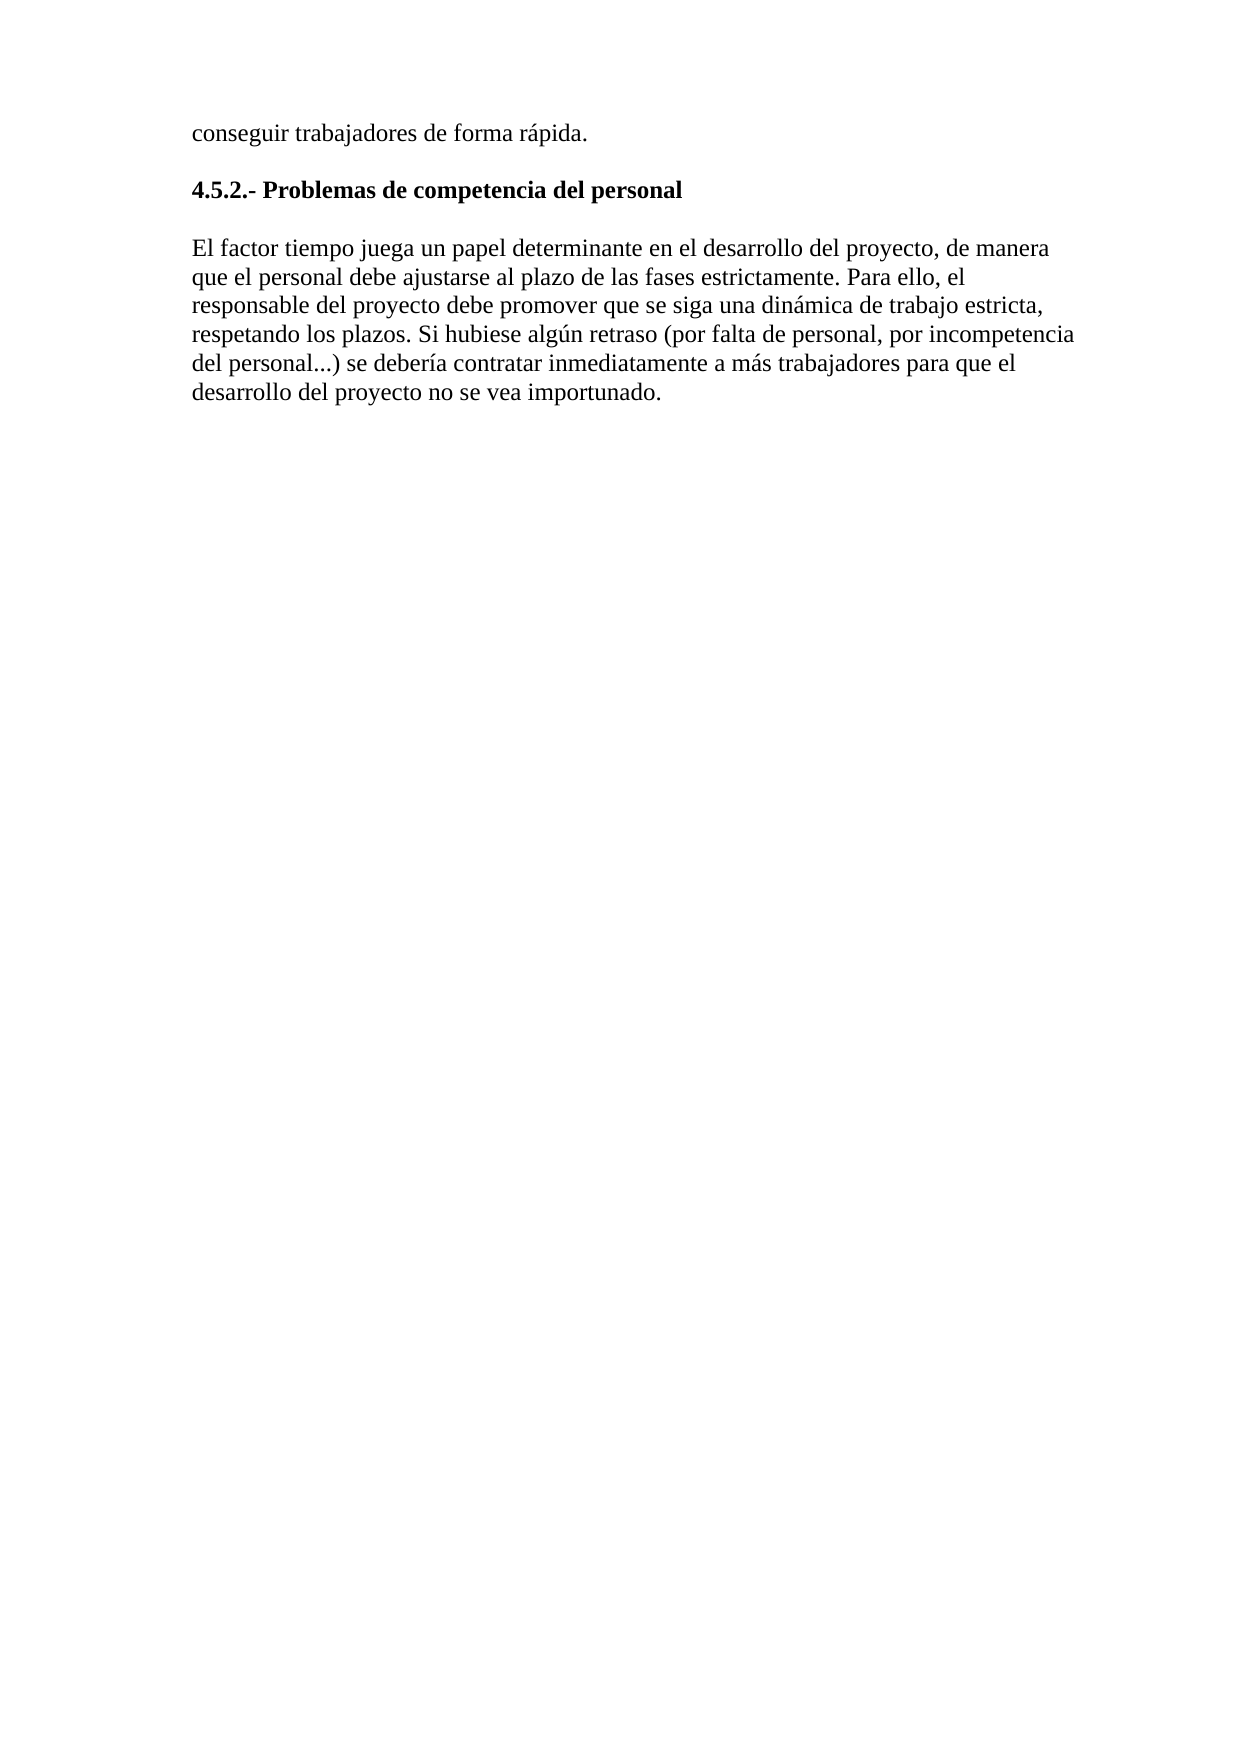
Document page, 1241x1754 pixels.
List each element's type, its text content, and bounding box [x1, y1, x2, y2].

text desarrollo del proyecto no se vea importunado. [118, 377, 1122, 406]
text responsable del proyecto debe promover que se siga una dinámica de trabajo estricta, [118, 291, 1122, 319]
text 4.5.2.- Problemas de competencia del personal [118, 176, 1122, 204]
text del personal...) se debería contratar inmediatamente a más trabajadores para que el [118, 348, 1122, 377]
text conseguir trabajadores de forma rápida. [118, 118, 1122, 147]
text El factor tiempo juega un papel determinante en el desarrollo del proyecto, de manera [118, 233, 1122, 262]
text que el personal debe ajustarse al plazo de las fases estrictamente. Para ello, el [118, 262, 1122, 291]
text respetando los plazos. Si hubiese algún retraso (por falta de personal, por incompetencia [118, 319, 1122, 348]
